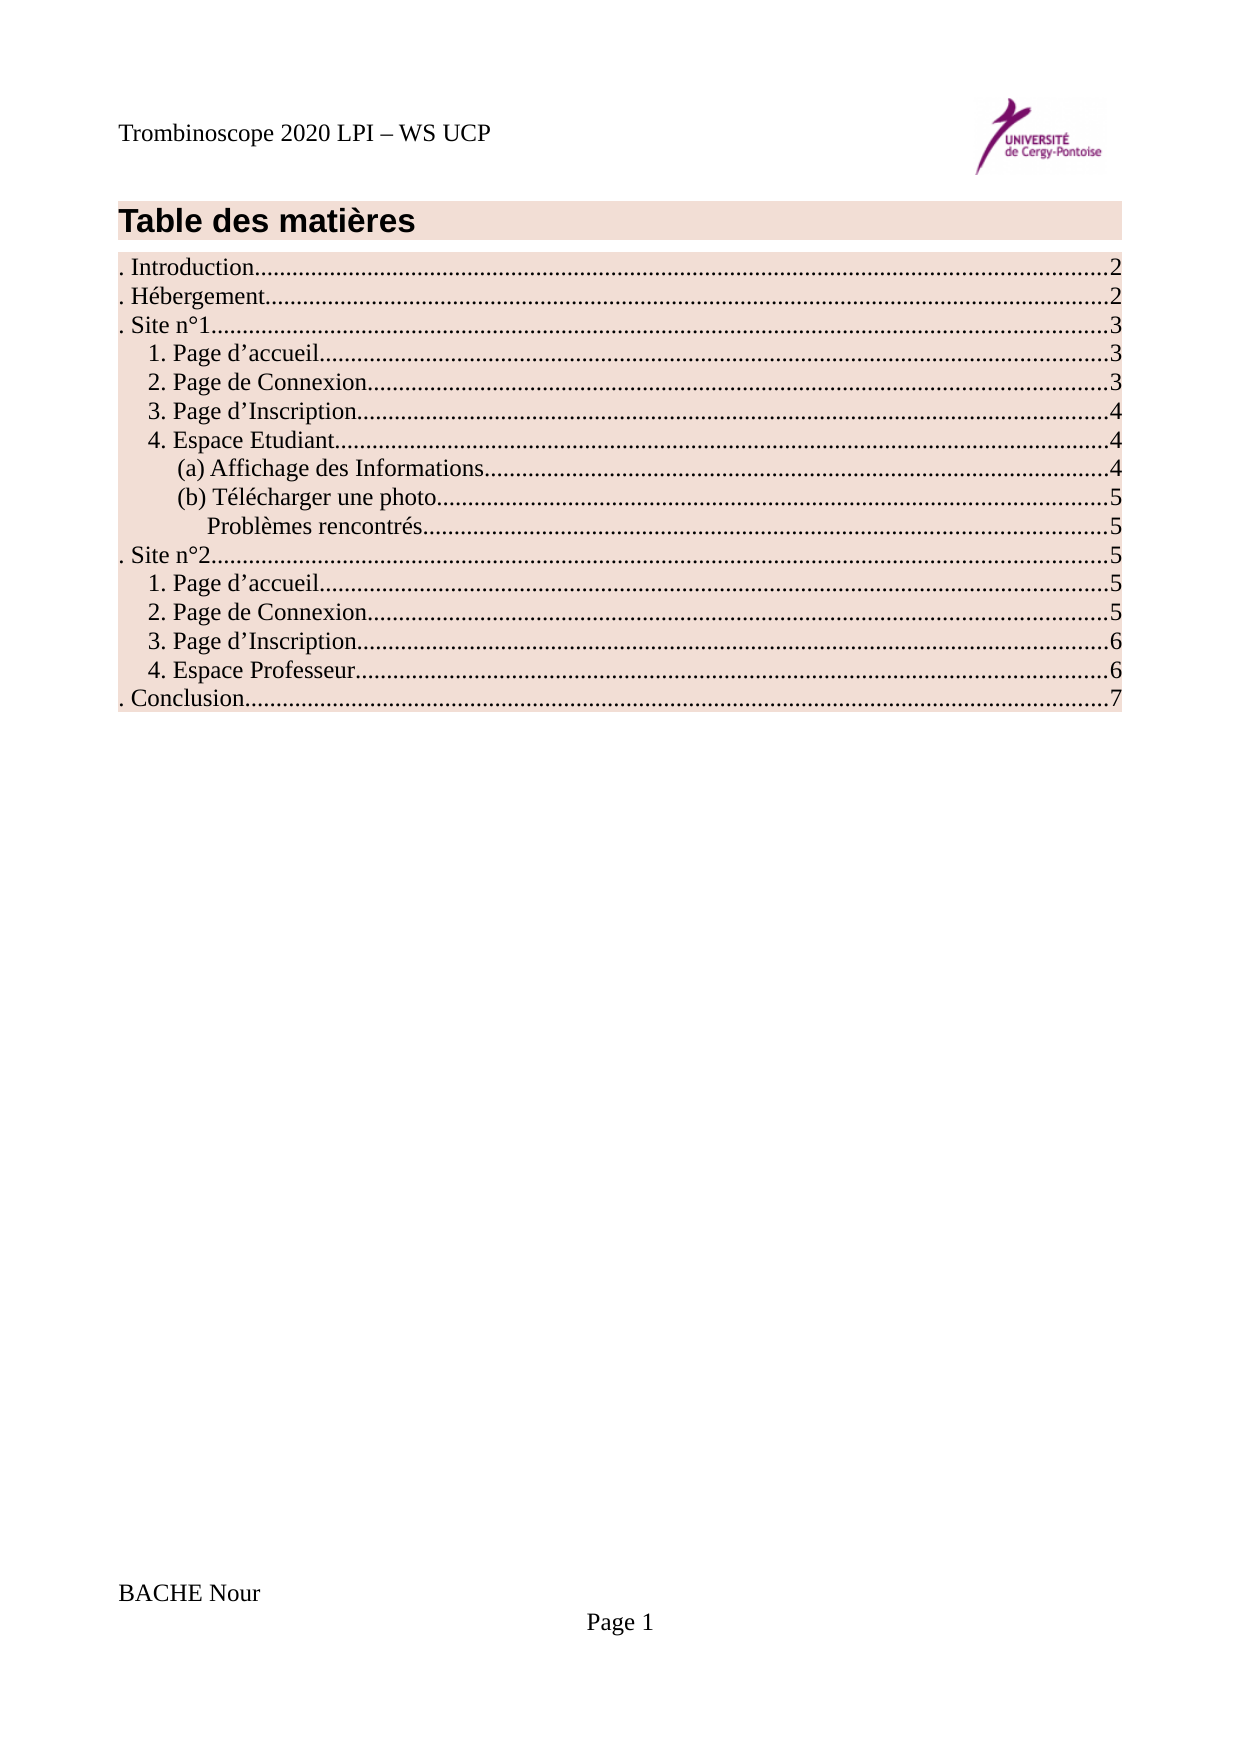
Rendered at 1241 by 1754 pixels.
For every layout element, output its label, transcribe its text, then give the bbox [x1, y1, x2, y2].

text 3. Page d’Inscription 4 [148, 396, 1122, 425]
text . Conclusion 7 [118, 683, 1122, 712]
subtitle Table des matières [118, 201, 1122, 240]
text . Site n°1 3 [118, 310, 1122, 338]
text 4. Espace Professeur 6 [148, 655, 1122, 683]
text Problèmes rencontrés 5 [207, 511, 1122, 540]
text 2. Page de Connexion 5 [148, 597, 1122, 626]
text (b) Télécharger une photo 5 [177, 482, 1122, 511]
text 4. Espace Etudiant 4 [148, 425, 1122, 453]
text (a) Affichage des Informations 4 [177, 453, 1122, 482]
text . Site n°2 5 [118, 540, 1122, 568]
picture [973, 97, 1107, 175]
text 3. Page d’Inscription 6 [148, 626, 1122, 655]
text . Hébergement 2 [118, 281, 1122, 310]
text 1. Page d’accueil 5 [148, 568, 1122, 597]
text 2. Page de Connexion 3 [148, 367, 1122, 396]
text 1. Page d’accueil 3 [148, 338, 1122, 367]
text . Introduction 2 [118, 252, 1122, 281]
